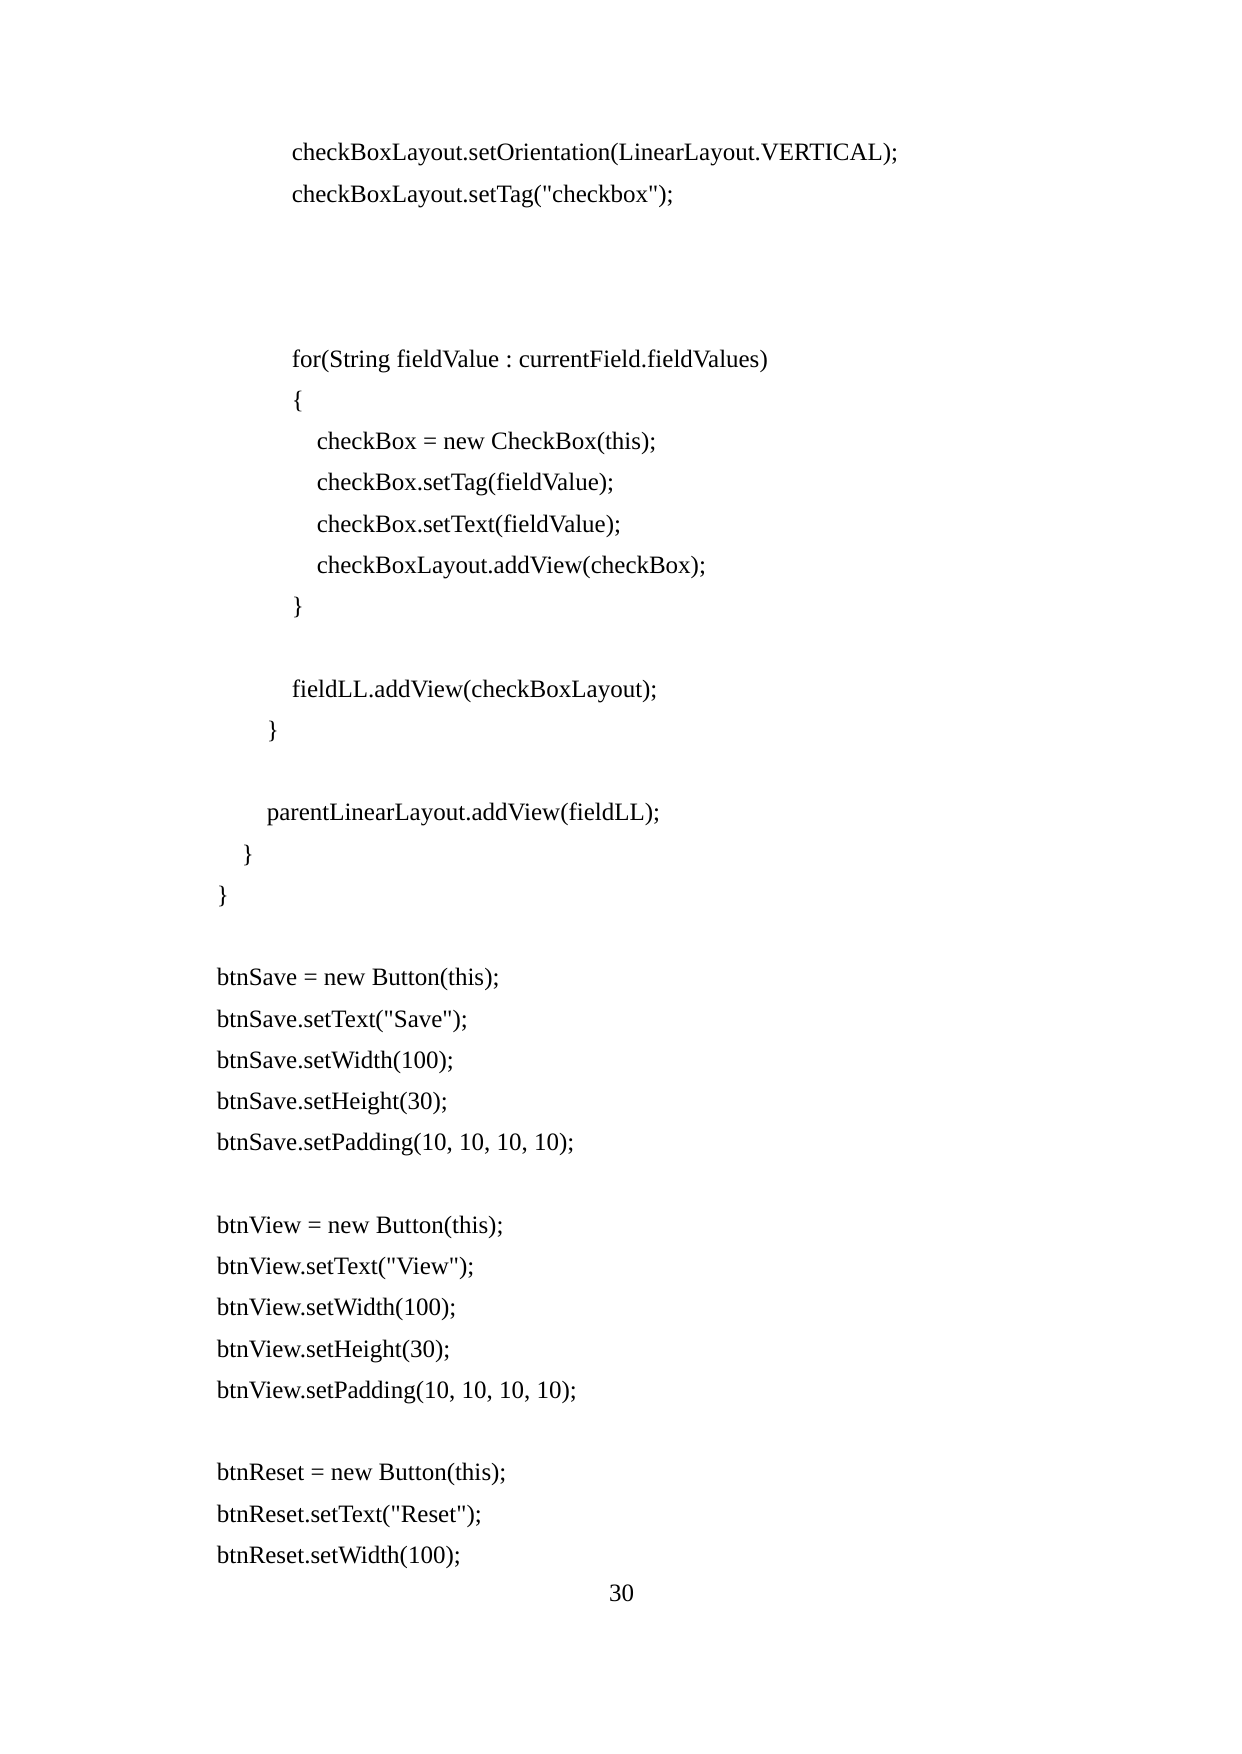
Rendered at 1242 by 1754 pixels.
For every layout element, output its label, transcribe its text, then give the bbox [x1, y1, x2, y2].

text btnView = new Button(this); [167, 1210, 1067, 1239]
text btnView.setText("View"); [167, 1251, 1067, 1280]
text for(String fieldValue : currentField.fieldValues) [167, 344, 1067, 372]
text btnSave.setWidth(100); [167, 1045, 1067, 1074]
text checkBox.setText(fieldValue); [167, 509, 1067, 537]
text btnReset.setText("Reset"); [167, 1499, 1067, 1527]
text { [167, 385, 1067, 414]
text } [167, 880, 1067, 909]
text btnView.setPadding(10, 10, 10, 10); [167, 1375, 1067, 1404]
text btnSave.setHeight(30); [167, 1086, 1067, 1115]
text btnView.setWidth(100); [167, 1292, 1067, 1321]
text checkBox.setTag(fieldValue); [167, 467, 1067, 496]
text checkBoxLayout.setTag("checkbox"); [167, 179, 1067, 207]
text checkBoxLayout.setOrientation(LinearLayout.VERTICAL); [167, 137, 1067, 166]
text fieldLL.addView(checkBoxLayout); [167, 674, 1067, 702]
text btnReset = new Button(this); [167, 1457, 1067, 1486]
text checkBox = new CheckBox(this); [167, 426, 1067, 455]
text btnSave.setText("Save"); [167, 1004, 1067, 1032]
text checkBoxLayout.addView(checkBox); [167, 550, 1067, 579]
text parentLinearLayout.addView(fieldLL); [167, 797, 1067, 826]
text } [167, 591, 1067, 620]
text btnSave = new Button(this); [167, 962, 1067, 991]
text } [167, 839, 1067, 867]
text btnView.setHeight(30); [167, 1334, 1067, 1362]
text btnReset.setWidth(100); [167, 1540, 1067, 1569]
text btnSave.setPadding(10, 10, 10, 10); [167, 1127, 1067, 1156]
text } [167, 715, 1067, 744]
